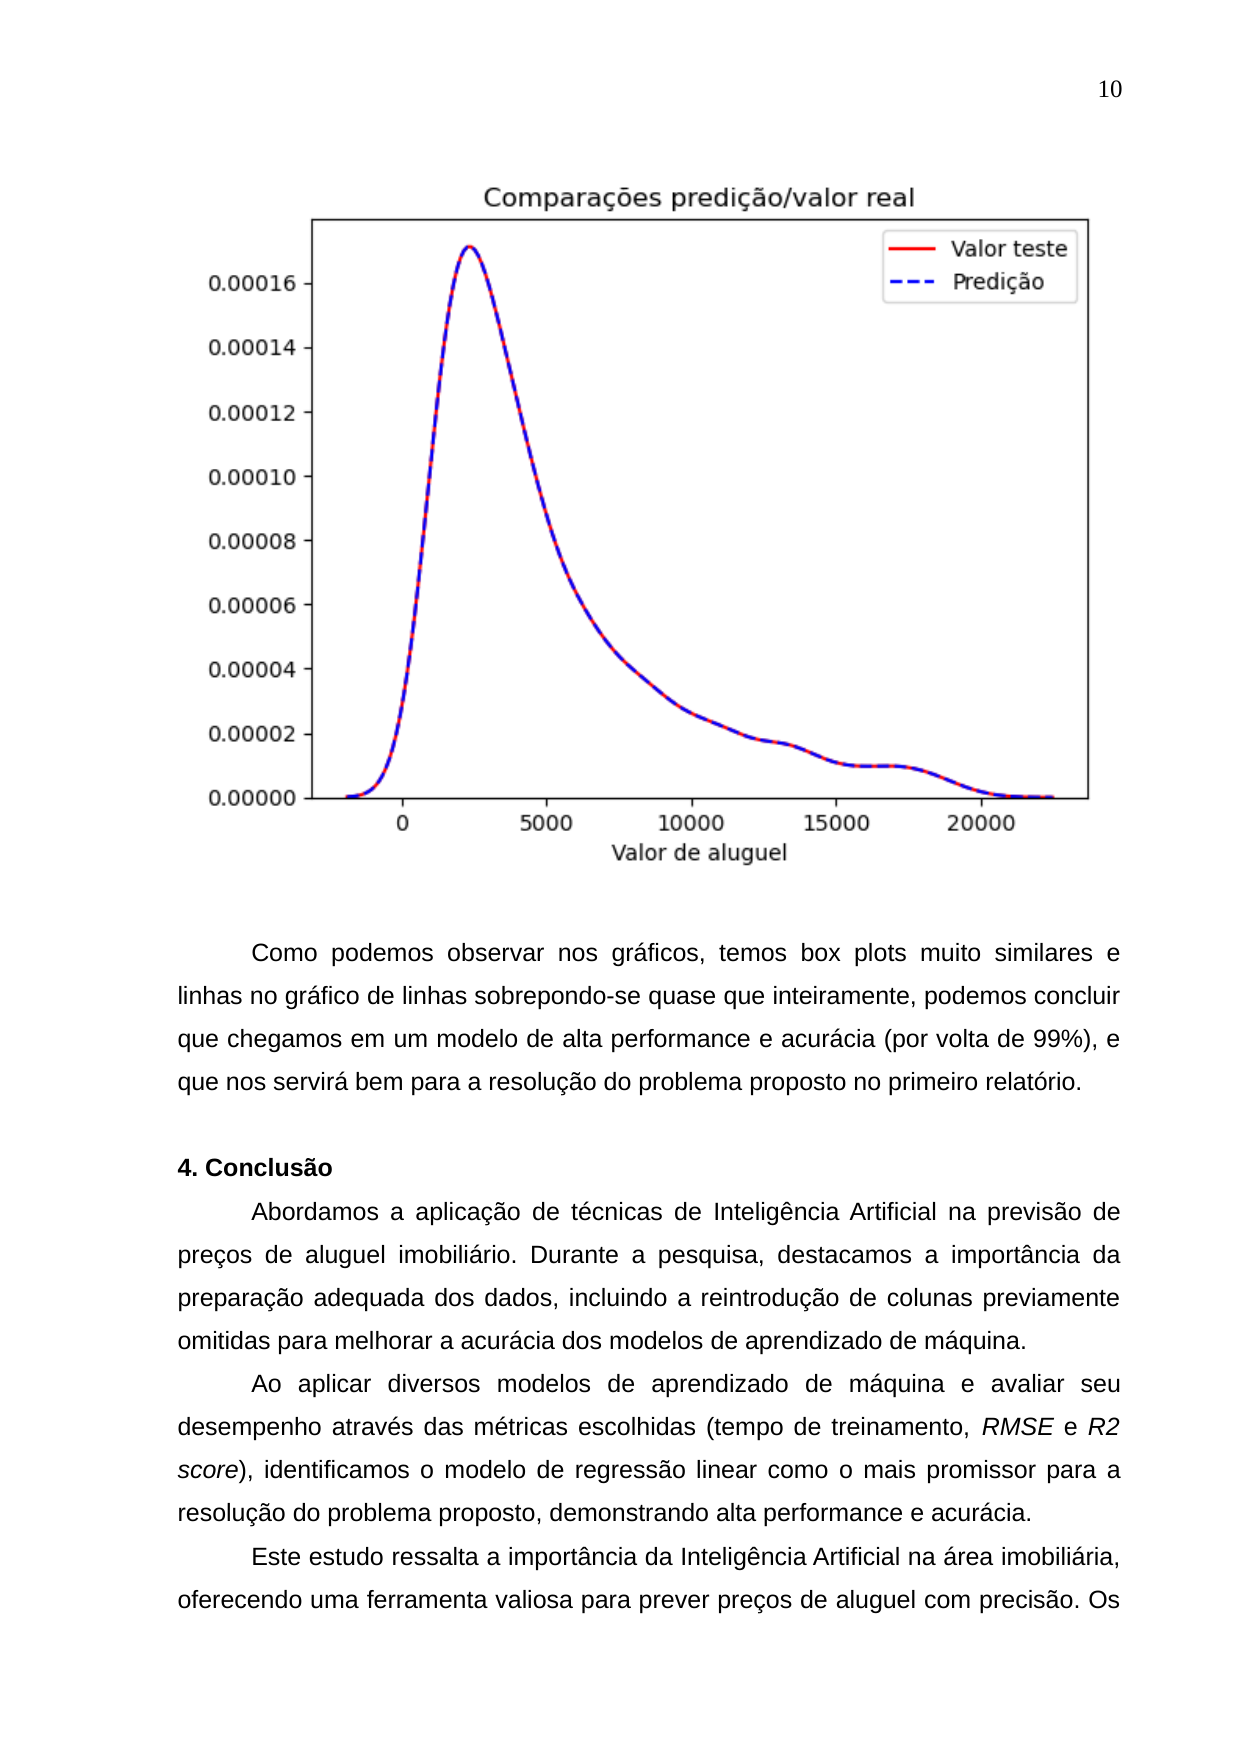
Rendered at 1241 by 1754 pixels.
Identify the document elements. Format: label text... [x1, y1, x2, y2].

text Abordamos a aplicação de técnicas de Inteligência Artificial na previsão de preços de aluguel imobiliário. Durante a pesquisa, destacamos a importância da preparação adequada dos dados, incluindo a reintrodução de colunas previamente omitidas para melhorar a acurácia dos modelos de aprendizado de máquina. [177, 1197, 1122, 1355]
text Como podemos observar nos gráficos, temos box plots muito similares e linhas no gráfico de linhas sobrepondo-se quase que inteiramente, podemos concluir que chegamos em um modelo de alta performance e acurácia (por volta de 99%), e que nos servirá bem para a resolução do problema proposto no primeiro relatório. [177, 938, 1122, 1096]
text Ao aplicar diversos modelos de aprendizado de máquina e avaliar seu desempenho através das métricas escolhidas (tempo de treinamento, RMSE e R2 score), identificamos o modelo de regressão linear como o mais promissor para a resolução do problema proposto, demonstrando alta performance e acurácia. [177, 1369, 1122, 1527]
subtitle 4. Conclusão [177, 1153, 1122, 1182]
text Este estudo ressalta a importância da Inteligência Artificial na área imobiliária, oferecendo uma ferramenta valiosa para prever preços de aluguel com precisão. Os [177, 1542, 1122, 1613]
picture [202, 177, 1097, 881]
